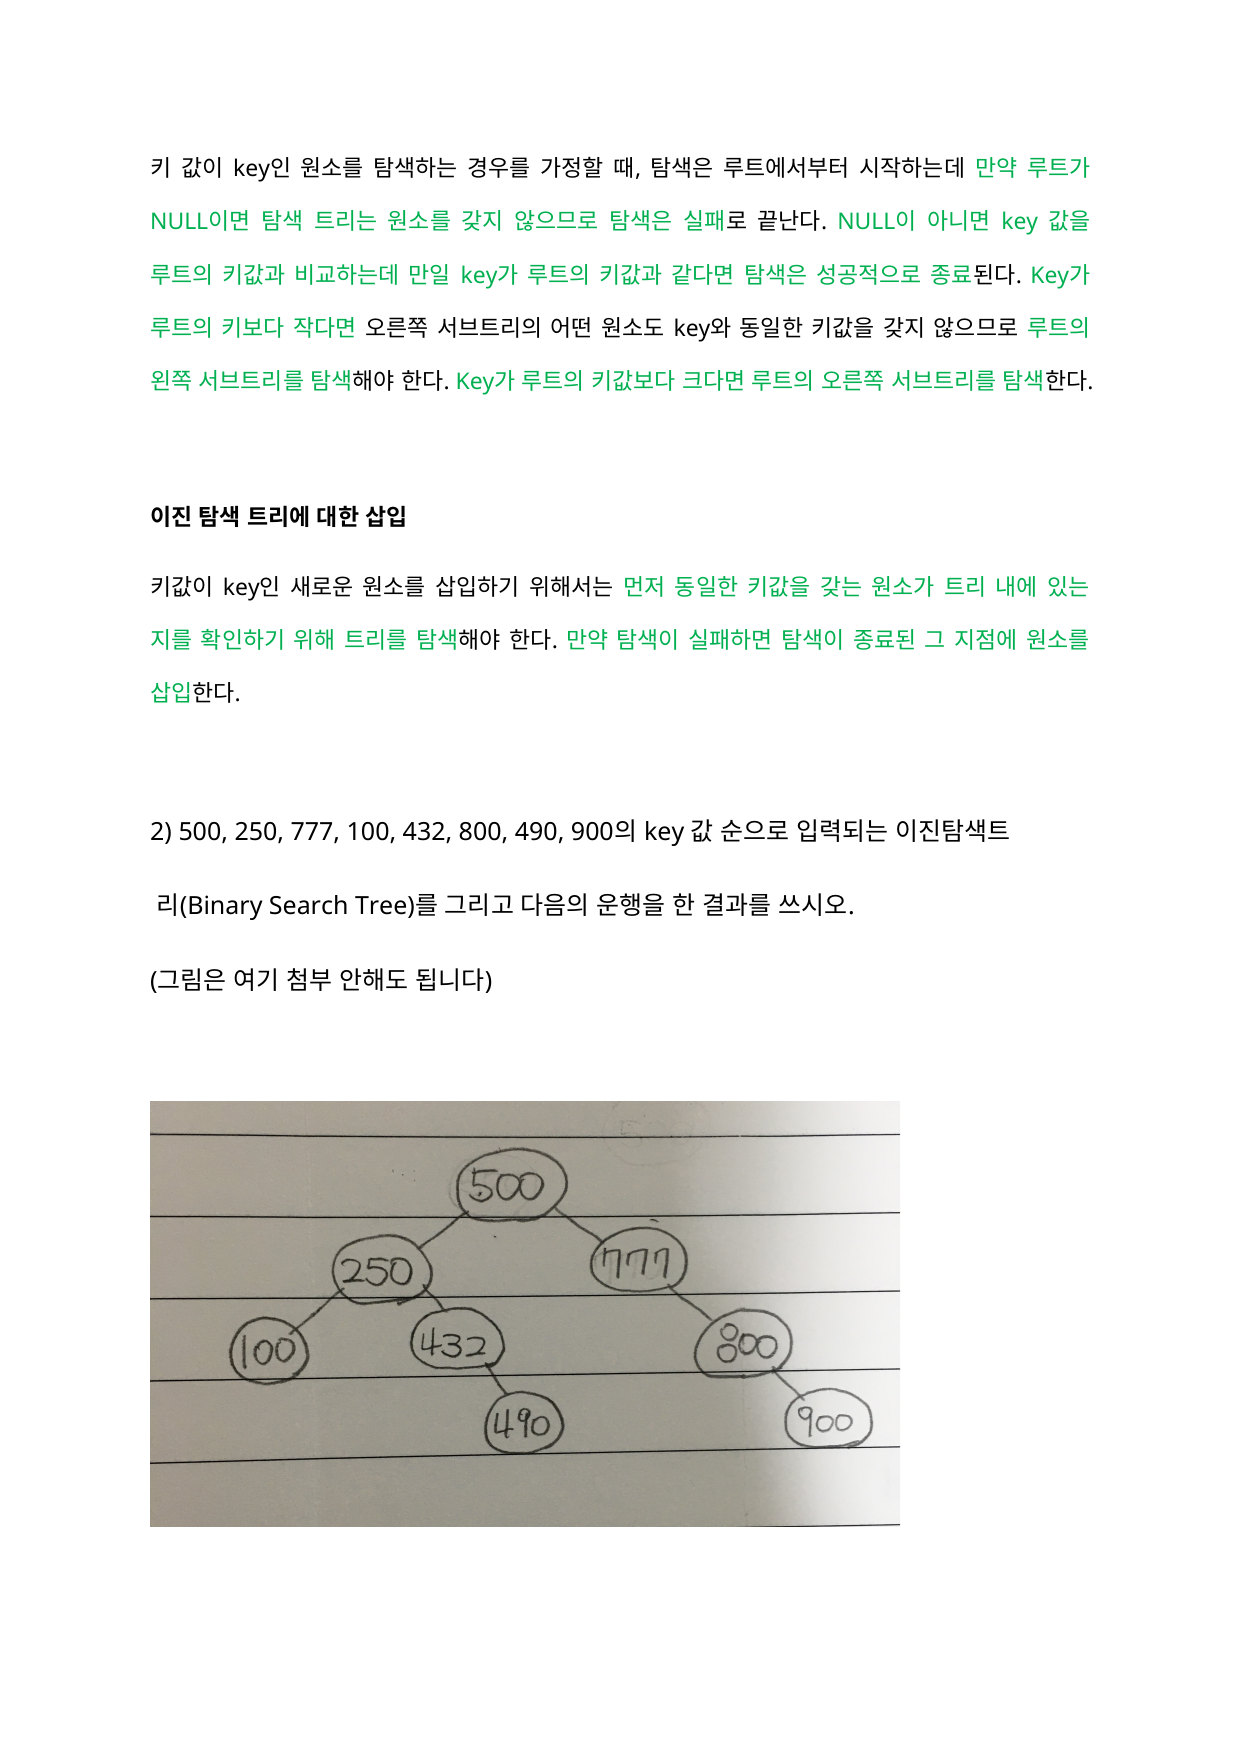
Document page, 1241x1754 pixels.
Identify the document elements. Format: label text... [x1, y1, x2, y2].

text 키값이 key인 새로운 원소를 삽입하기 위해서는 먼저 동일한 키값을 갖는 원소가 트리 내에 있는 지를 확인하기 위해 트리를 탐색해야 한다. 만약 탐색이 실패하면 탐색이 종료된 그 지점에 원소를 삽입한다. [150, 569, 1090, 708]
text 2) 500, 250, 777, 100, 432, 800, 490, 900의 key 값 순으로 입력되는 이진탐색트 [150, 811, 1090, 848]
picture [150, 1101, 901, 1527]
text 이진 탐색 트리에 대한 삽입 [150, 499, 1090, 532]
text (그림은 여기 첨부 안해도 됩니다) [150, 960, 1090, 996]
text 키 값이 key인 원소를 탐색하는 경우를 가정할 때, 탐색은 루트에서부터 시작하는데 만약 루트가 NULL이면 탐색 트리는 원소를 갖지 않으므로 탐색은 실패로 끝난다. NULL이 아니면 key 값을 루트의 키값과 비교하는데 만일 key가 루트의 키값과 같다면 탐색은 성공적으로 종료된다. Key가 루트의 키보다 작다면 오른쪽 서브트리의 어떤 원소도 key와 동일한 키값을 갖지 않으므로 루트의 왼쪽 서브트리를 탐색해야 한다. Key가 루트의 키값보다 크다면 루트의 오른쪽 서브트리를 탐색한다. [150, 150, 1090, 396]
text 리(Binary Search Tree)를 그리고 다음의 운행을 한 결과를 쓰시오. [150, 886, 1090, 922]
